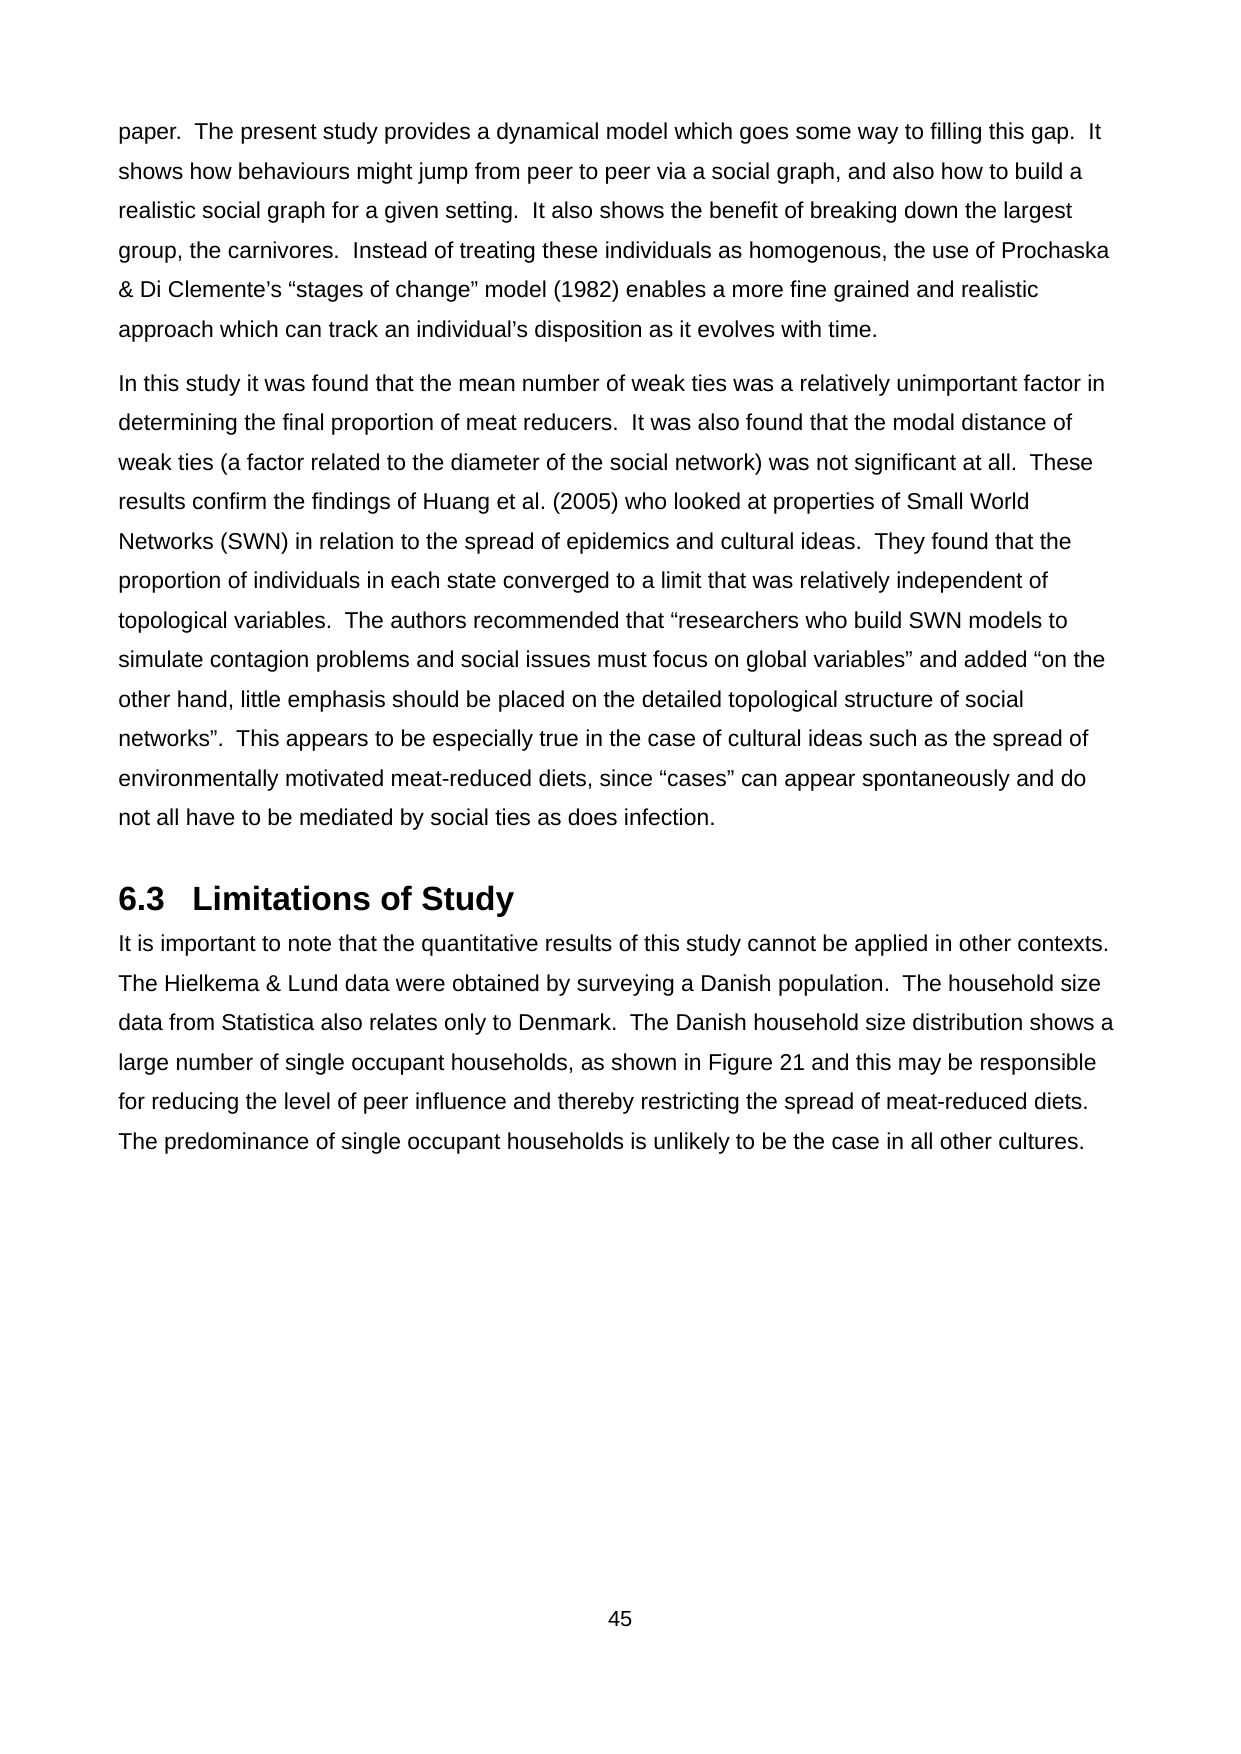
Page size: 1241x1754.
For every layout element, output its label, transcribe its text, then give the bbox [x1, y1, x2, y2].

subtitle Limitations of Study [118, 879, 1122, 918]
text In this study it was found that the mean number of weak ties was a relatively unimportant factor in determining the final proportion of meat reducers. It was also found that the modal distance of weak ties (a factor related to the diameter of the social network) was not significant at all. These results confirm the findings of Huang et al. (2005) who looked at properties of Small World Networks (SWN) in relation to the spread of epidemics and cultural ideas. They found that the proportion of individuals in each state converged to a limit that was relatively independent of topological variables. The authors recommended that “researchers who build SWN models to simulate contagion problems and social issues must focus on global variables” and added “on the other hand, little emphasis should be placed on the detailed topological structure of social networks”. This appears to be especially true in the case of cultural ideas such as the spread of environmentally motivated meat-reduced diets, since “cases” can appear spontaneously and do not all have to be mediated by social ties as does infection. [118, 370, 1122, 830]
text paper. The present study provides a dynamical model which goes some way to filling this gap. It shows how behaviours might jump from peer to peer via a social graph, and also how to build a realistic social graph for a given setting. It also shows the benefit of breaking down the largest group, the carnivores. Instead of treating these individuals as homogenous, the use of Prochaska & Di Clemente’s “stages of change” model (1982) enables a more fine grained and realistic approach which can track an individual’s disposition as it evolves with time. [118, 118, 1122, 342]
text It is important to note that the quantitative results of this study cannot be applied in other contexts. The Hielkema & Lund data were obtained by surveying a Danish population. The household size data from Statistica also relates only to Denmark. The Danish household size distribution shows a large number of single occupant households, as shown in Figure 21 and this may be responsible for reducing the level of peer influence and thereby restricting the spread of meat-reduced diets. The predominance of single occupant households is unlikely to be the case in all other cultures. [118, 930, 1122, 1154]
